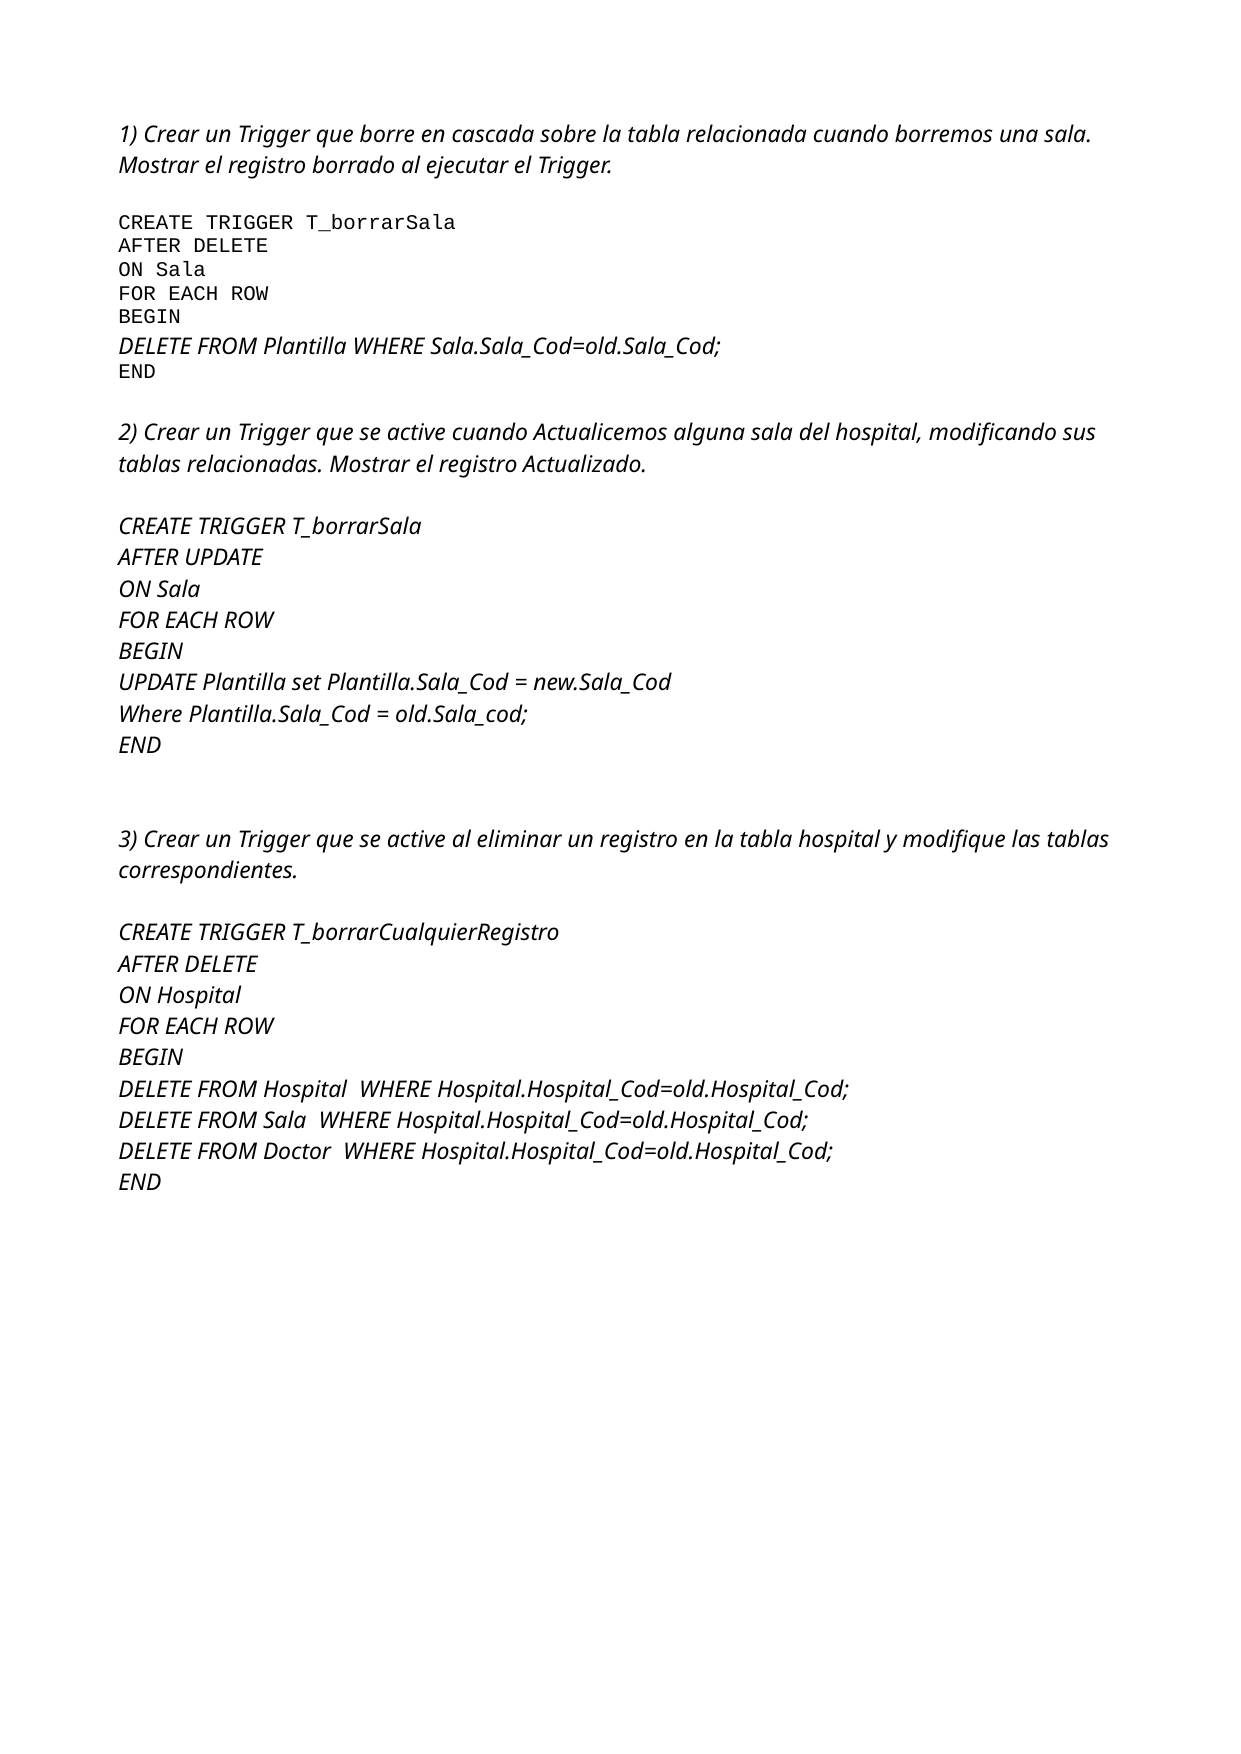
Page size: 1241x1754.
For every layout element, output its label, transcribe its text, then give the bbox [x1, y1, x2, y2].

text END [118, 1166, 1122, 1197]
text ON Sala [118, 259, 1122, 283]
text FOR EACH ROW [118, 604, 1122, 635]
text DELETE FROM Hospital WHERE Hospital.Hospital_Cod=old.Hospital_Cod; [118, 1072, 1122, 1104]
text CREATE TRIGGER T_borrarSala [118, 212, 1122, 236]
text CREATE TRIGGER T_borrarSala [118, 510, 1122, 541]
text UPDATE Plantilla set Plantilla.Sala_Cod = new.Sala_Cod [118, 666, 1122, 697]
text DELETE FROM Plantilla WHERE Sala.Sala_Cod=old.Sala_Cod; [118, 330, 1122, 361]
text AFTER UPDATE [118, 541, 1122, 572]
text DELETE FROM Doctor WHERE Hospital.Hospital_Cod=old.Hospital_Cod; [118, 1135, 1122, 1166]
text CREATE TRIGGER T_borrarCualquierRegistro [118, 916, 1122, 947]
text Where Plantilla.Sala_Cod = old.Sala_cod; [118, 697, 1122, 729]
text AFTER DELETE [118, 236, 1122, 259]
text BEGIN [118, 1041, 1122, 1072]
text 2) Crear un Trigger que se active cuando Actualicemos alguna sala del hospital, modificando sus tablas relacionadas. Mostrar el registro Actualizado. [118, 416, 1122, 479]
text FOR EACH ROW [118, 1010, 1122, 1041]
text BEGIN [118, 306, 1122, 330]
text AFTER DELETE [118, 947, 1122, 979]
text END [118, 361, 1122, 385]
text END [118, 729, 1122, 760]
text FOR EACH ROW [118, 283, 1122, 306]
text BEGIN [118, 635, 1122, 666]
text DELETE FROM Sala WHERE Hospital.Hospital_Cod=old.Hospital_Cod; [118, 1104, 1122, 1135]
text ON Sala [118, 572, 1122, 604]
text 3) Crear un Trigger que se active al eliminar un registro en la tabla hospital y modifique las tablas correspondientes. [118, 822, 1122, 885]
text ON Hospital [118, 979, 1122, 1010]
text 1) Crear un Trigger que borre en cascada sobre la tabla relacionada cuando borremos una sala. Mostrar el registro borrado al ejecutar el Trigger. [118, 118, 1122, 181]
